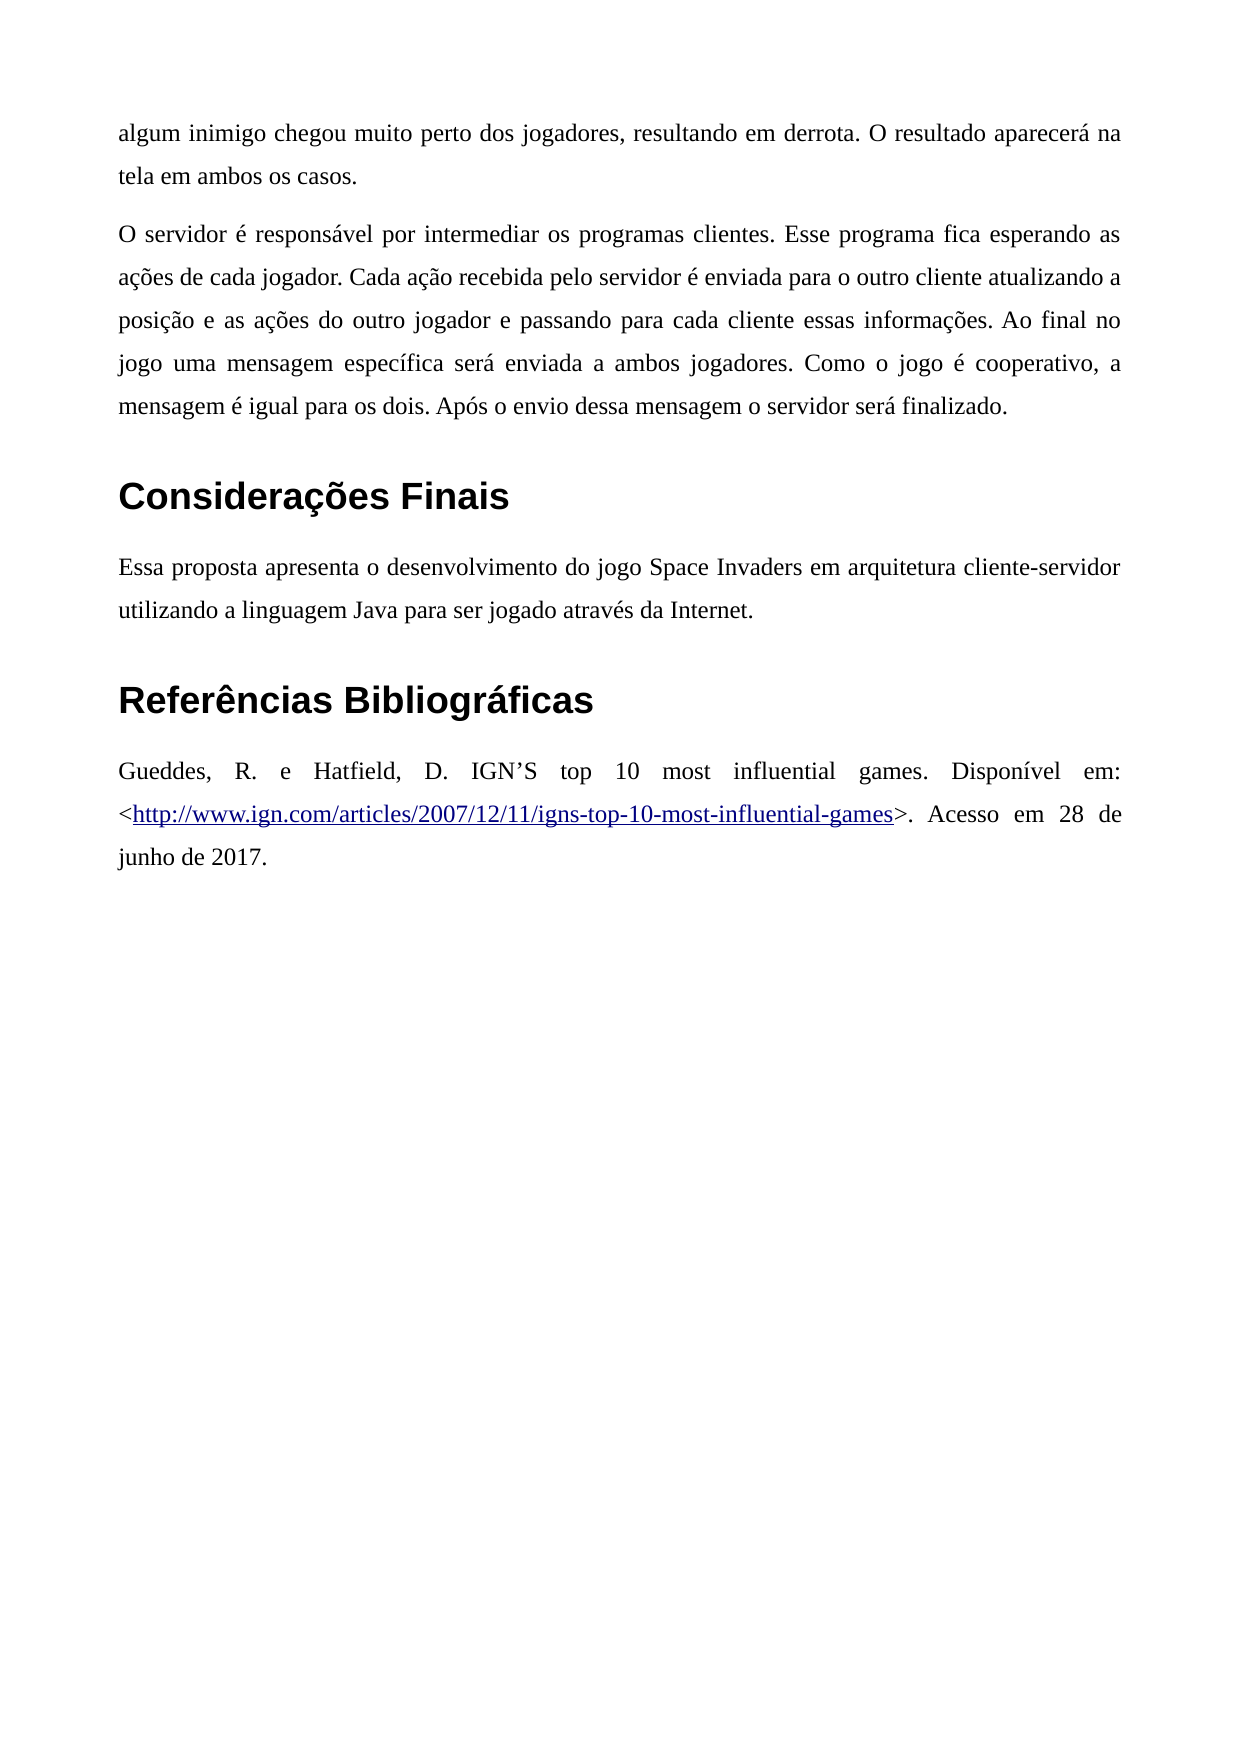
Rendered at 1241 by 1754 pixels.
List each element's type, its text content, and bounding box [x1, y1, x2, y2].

subtitle Referências Bibliográficas [118, 678, 1122, 722]
text O servidor é responsável por intermediar os programas clientes. Esse programa fica esperando as ações de cada jogador. Cada ação recebida pelo servidor é enviada para o outro cliente atualizando a posição e as ações do outro jogador e passando para cada cliente essas informações. Ao final no jogo uma mensagem específica será enviada a ambos jogadores. Como o jogo é cooperativo, a mensagem é igual para os dois. Após o envio dessa mensagem o servidor será finalizado. [118, 219, 1122, 420]
text Gueddes, R. e Hatfield, D. IGN’S top 10 most influential games. Disponível em: <http://www.ign.com/articles/2007/12/11/igns-top-10-most-influential-games>. Acesso em 28 de junho de 2017. [118, 756, 1122, 871]
text algum inimigo chegou muito perto dos jogadores, resultando em derrota. O resultado aparecerá na tela em ambos os casos. [118, 118, 1122, 190]
subtitle Considerações Finais [118, 474, 1122, 518]
text Essa proposta apresenta o desenvolvimento do jogo Space Invaders em arquitetura cliente-servidor utilizando a linguagem Java para ser jogado através da Internet. [118, 552, 1122, 624]
